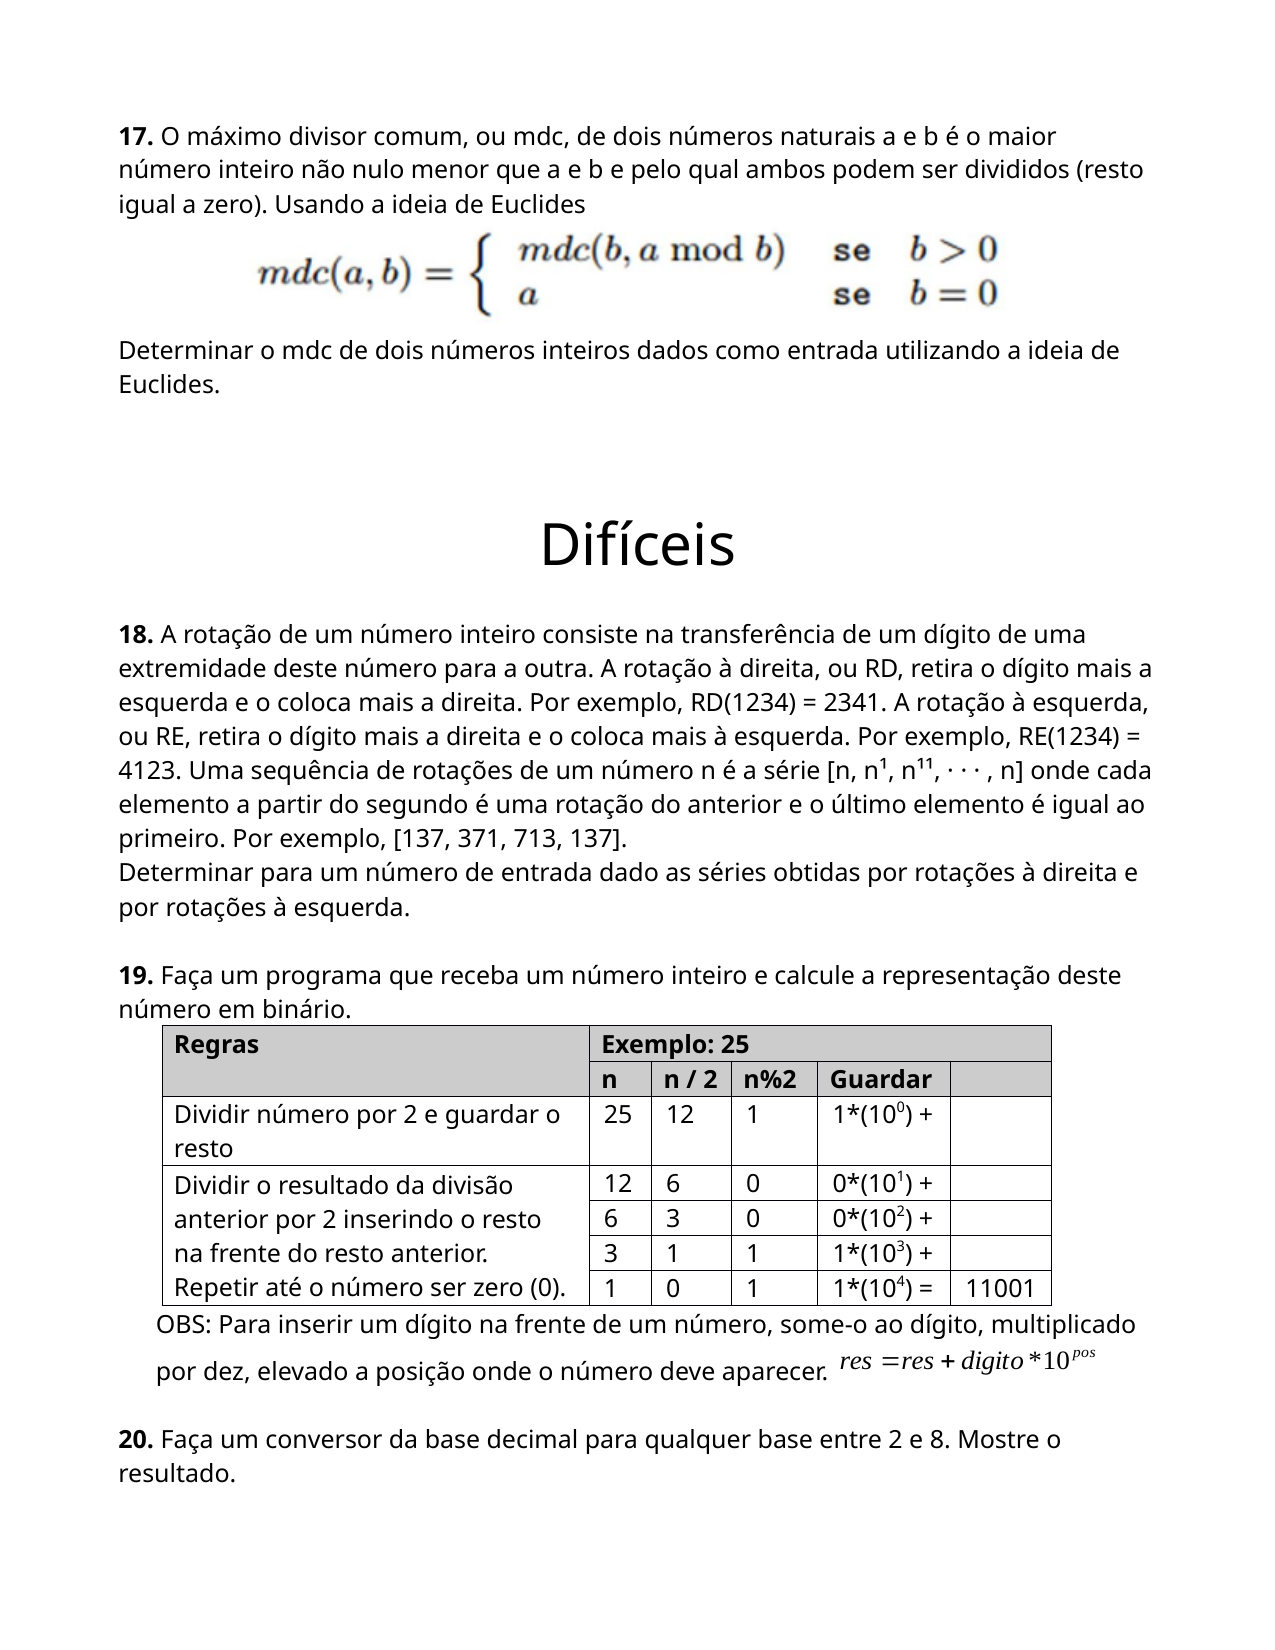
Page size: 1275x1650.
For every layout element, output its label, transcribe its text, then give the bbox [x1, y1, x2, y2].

text 18. A rotação de um número inteiro consiste na transferência de um dígito de uma extremidade deste número para a outra. A rotação à direita, ou RD, retira o dígito mais a esquerda e o coloca mais a direita. Por exemplo, RD(1234) = 2341. A rotação à esquerda, ou RE, retira o dígito mais a direita e o coloca mais à esquerda. Por exemplo, RE(1234) = 4123. Uma sequência de rotações de um número n é a série [n, n¹, n¹¹, · · · , n] onde cada elemento a partir do segundo é uma rotação do anterior e o último elemento é igual ao primeiro. Por exemplo, [137, 371, 713, 137]. [118, 617, 1157, 855]
table_cell n / 2 [652, 1062, 731, 1096]
text Determinar o mdc de dois números inteiros dados como entrada utilizando a ideia de Euclides. [118, 288, 1157, 401]
table_cell [951, 1236, 1051, 1270]
text 17. O máximo divisor comum, ou mdc, de dois números naturais a e b é o maior número inteiro não nulo menor que a e b e pelo qual ambos podem ser divididos (resto igual a zero). Usando a ideia de Euclides [118, 118, 1157, 220]
table_cell [951, 1097, 1051, 1165]
table_cell 0 [732, 1166, 817, 1200]
table_cell Guardar [818, 1062, 950, 1096]
table_cell Dividir o resultado da divisão anterior por 2 inserindo o resto na frente do resto anterior. Repetir até o número ser zero (0). [163, 1166, 589, 1305]
table_cell 0 [652, 1271, 731, 1305]
table_cell 0 [732, 1201, 817, 1235]
table_cell 1*(104) = [818, 1271, 950, 1305]
text 20. Faça um conversor da base decimal para qualquer base entre 2 e 8. Mostre o resultado. [118, 1421, 1157, 1489]
table_cell n%2 [732, 1062, 817, 1096]
table_header Regras [163, 1026, 589, 1096]
table_cell 6 [590, 1201, 651, 1235]
text 19. Faça um programa que receba um número inteiro e calcule a representação deste número em binário. [118, 957, 1157, 1025]
table_cell n [590, 1062, 651, 1096]
text Difíceis [118, 503, 1157, 583]
table_cell [951, 1062, 1051, 1096]
table_cell 11001 [951, 1271, 1051, 1305]
table_cell 1 [590, 1271, 651, 1305]
table_cell 3 [590, 1236, 651, 1270]
table_cell [951, 1166, 1051, 1200]
table_cell 25 [590, 1097, 651, 1165]
table_cell 0*(101) + [818, 1166, 950, 1200]
table_cell 6 [652, 1166, 731, 1200]
table_cell 12 [590, 1166, 651, 1200]
table_cell 1 [652, 1236, 731, 1270]
table_cell 1 [732, 1097, 817, 1165]
table_cell [951, 1201, 1051, 1235]
picture [240, 220, 1035, 333]
table_cell Dividir número por 2 e guardar o resto [163, 1097, 589, 1165]
table_header Exemplo: 25 [590, 1026, 1051, 1061]
table_cell 0*(102) + [818, 1201, 950, 1235]
text Determinar para um número de entrada dado as séries obtidas por rotações à direita e por rotações à esquerda. [118, 855, 1157, 923]
table_cell 1 [732, 1236, 817, 1270]
table_cell 1 [732, 1271, 817, 1305]
table_cell 3 [652, 1201, 731, 1235]
table_cell 1*(100) + [818, 1097, 950, 1165]
table_cell 1*(103) + [818, 1236, 950, 1270]
text OBS: Para inserir um dígito na frente de um número, some-o ao dígito, multiplicado por dez, elevado a posição onde o número deve aparecer. [156, 1306, 1157, 1387]
table_cell 12 [652, 1097, 731, 1165]
